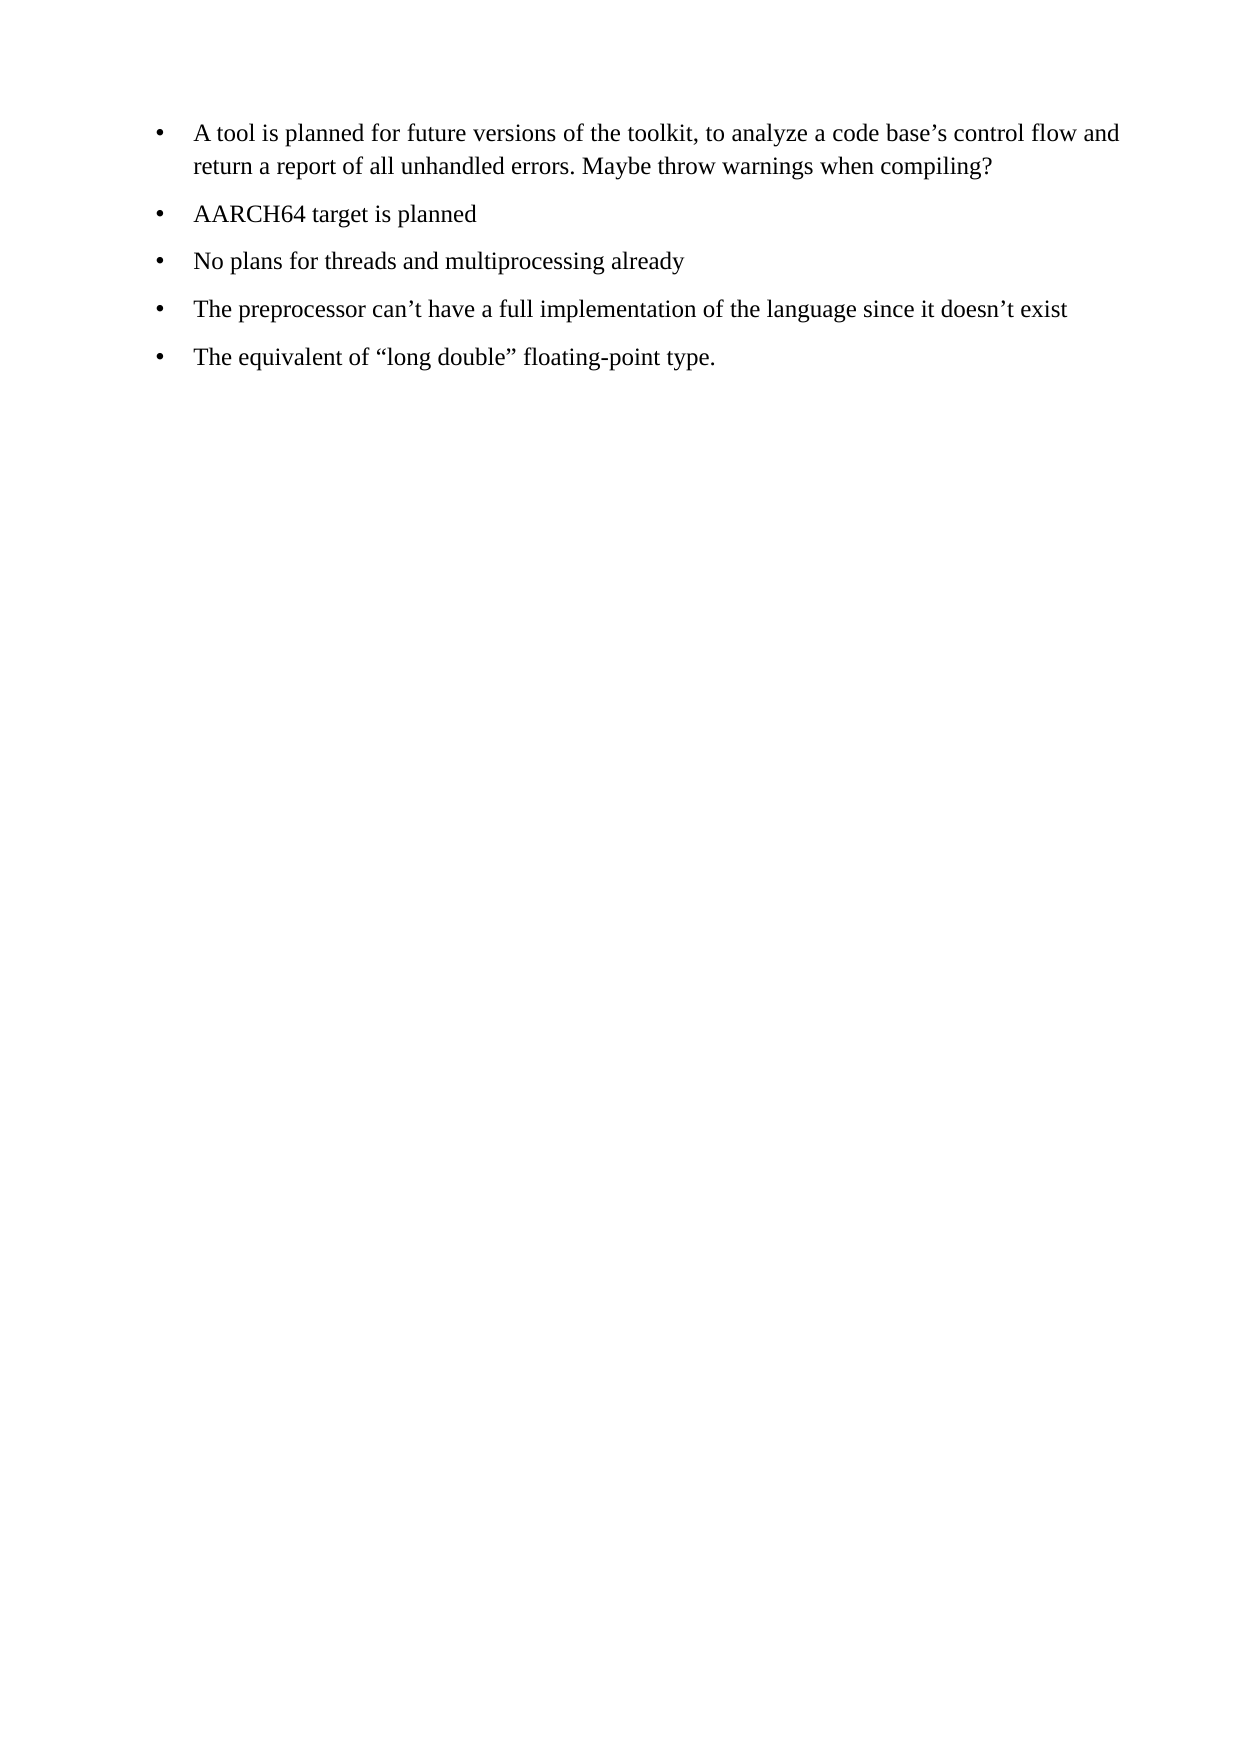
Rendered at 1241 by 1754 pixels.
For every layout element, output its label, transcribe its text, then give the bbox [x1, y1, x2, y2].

list No plans for threads and multiprocessing already [156, 246, 1122, 275]
list The preprocessor can’t have a full implementation of the language since it doesn’t exist [156, 294, 1122, 323]
list The equivalent of “long double” floating-point type. [156, 342, 1122, 370]
list A tool is planned for future versions of the toolkit, to analyze a code base’s control flow and return a report of all unhandled errors. Maybe throw warnings when compiling? [156, 118, 1122, 180]
list AARCH64 target is planned [156, 199, 1122, 227]
